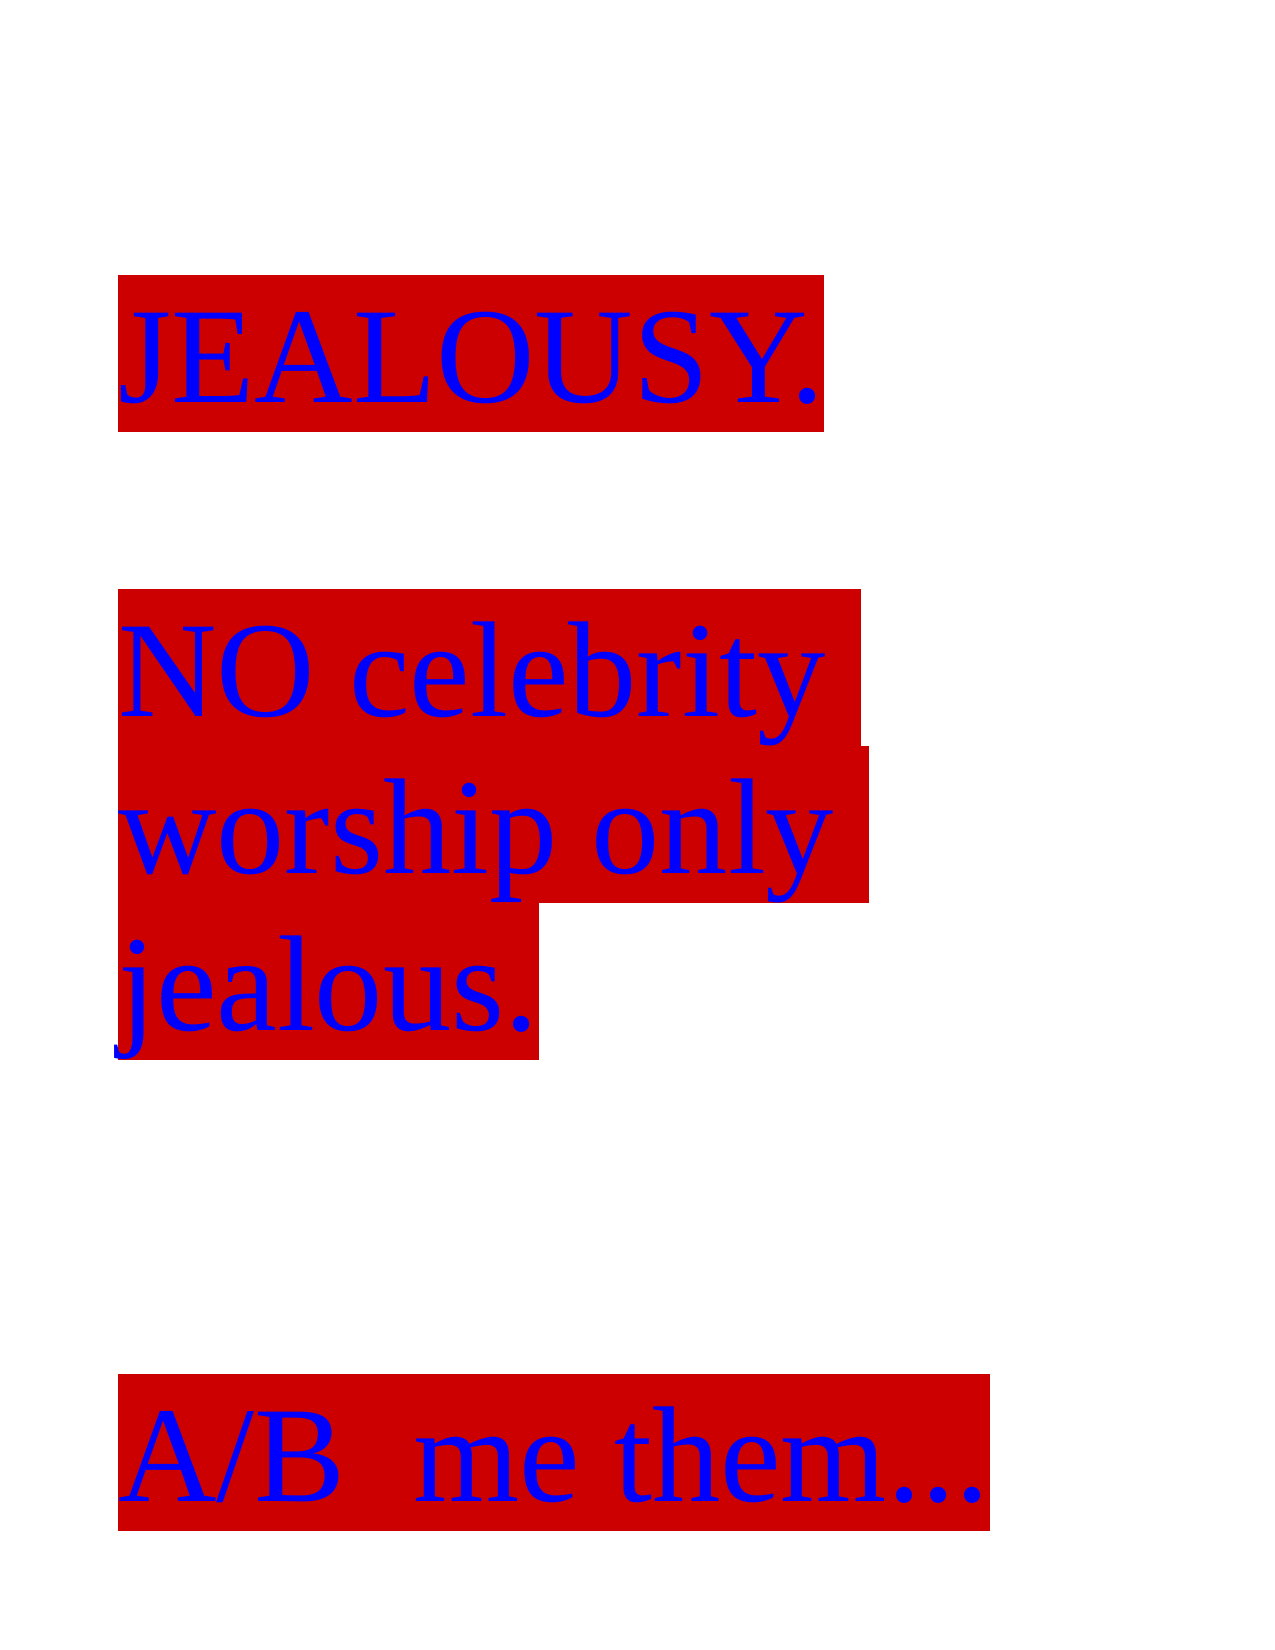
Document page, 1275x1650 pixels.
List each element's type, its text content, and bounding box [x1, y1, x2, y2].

text JEALOUSY. NO celebrity worship only jealous. [118, 118, 1157, 1374]
text A/B me them... [118, 1374, 1157, 1531]
